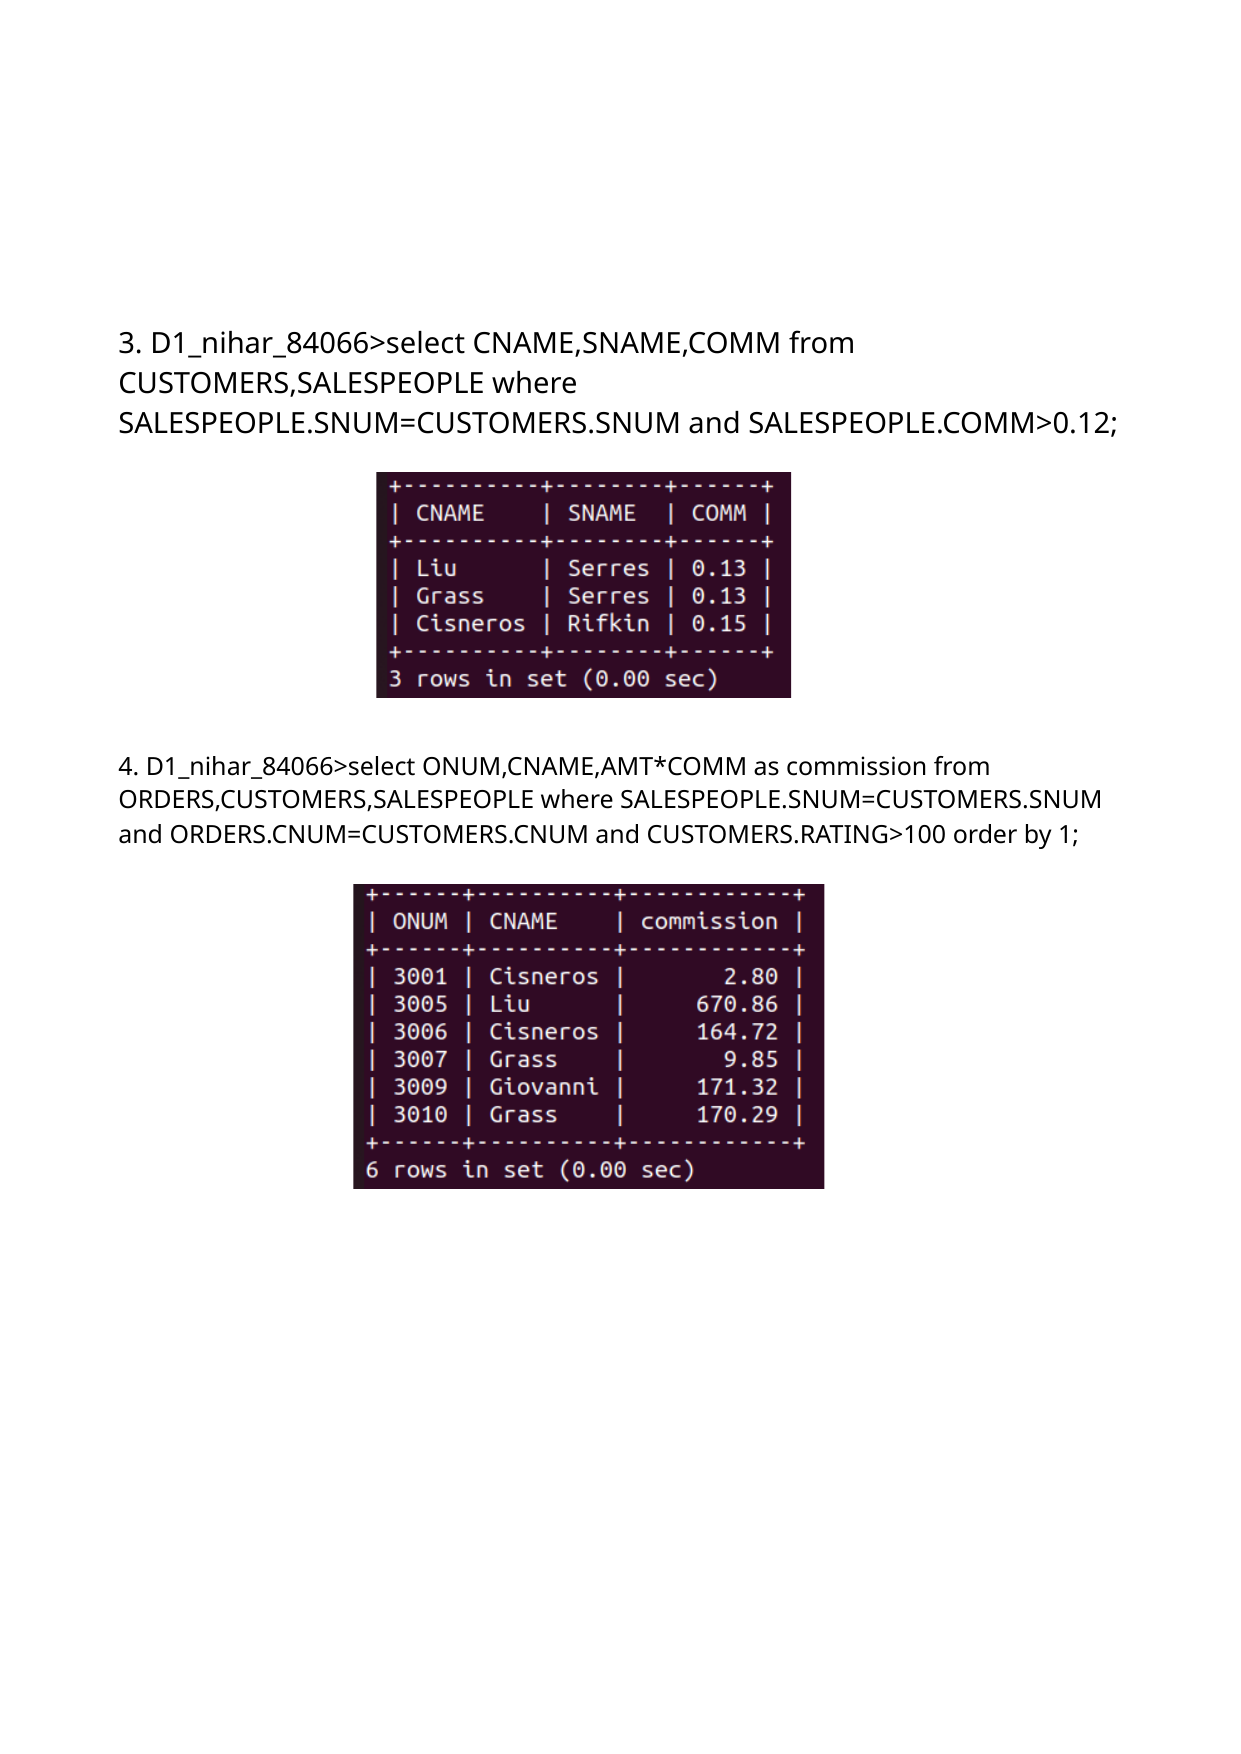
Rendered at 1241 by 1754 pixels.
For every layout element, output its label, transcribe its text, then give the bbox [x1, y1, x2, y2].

picture [376, 472, 792, 698]
picture [353, 884, 825, 1189]
text 4. D1_nihar_84066>select ONUM,CNAME,AMT*COMM as commission from ORDERS,CUSTOMERS,SALESPEOPLE where SALESPEOPLE.SNUM=CUSTOMERS.SNUM and ORDERS.CNUM=CUSTOMERS.CNUM and CUSTOMERS.RATING>100 order by 1; [118, 748, 1122, 850]
text 3. D1_nihar_84066>select CNAME,SNAME,COMM from CUSTOMERS,SALESPEOPLE where SALESPEOPLE.SNUM=CUSTOMERS.SNUM and SALESPEOPLE.COMM>0.12; [118, 322, 1122, 442]
